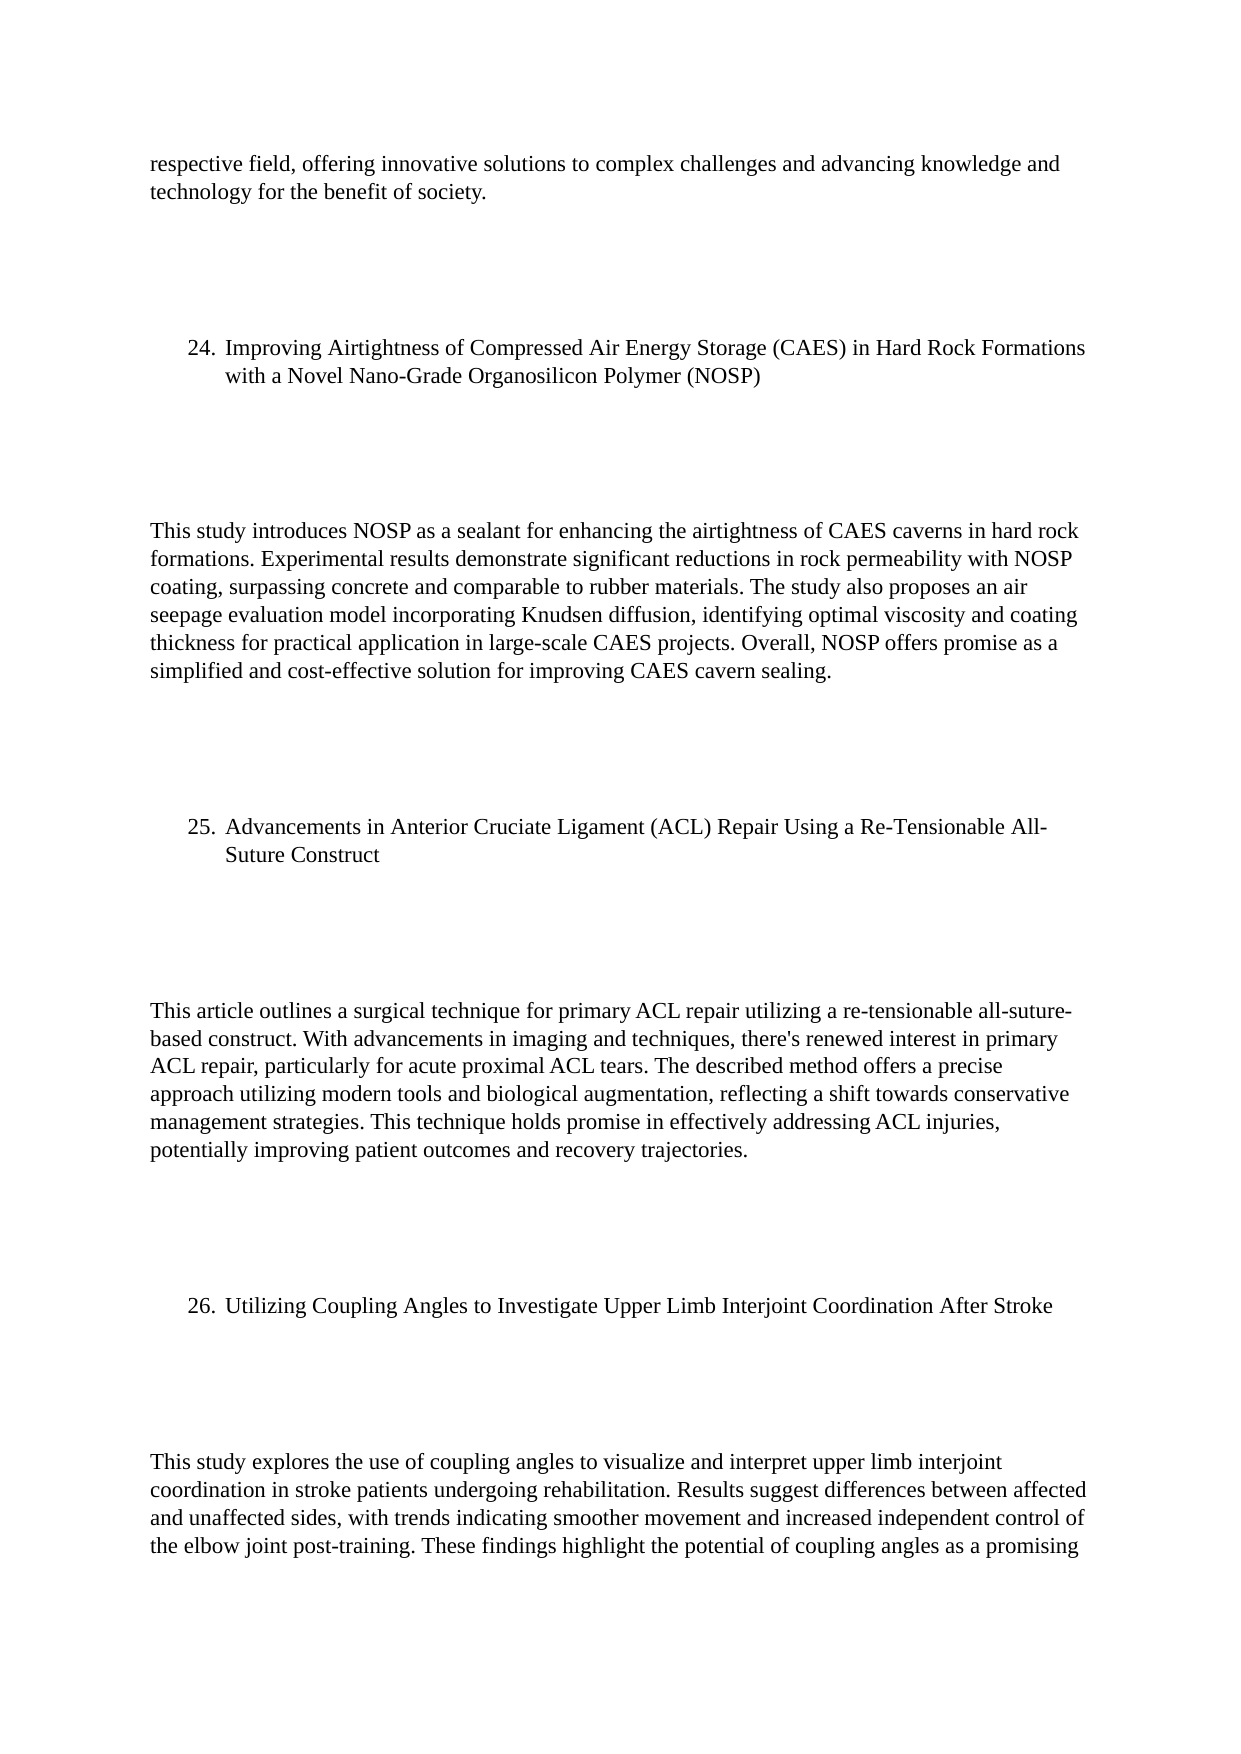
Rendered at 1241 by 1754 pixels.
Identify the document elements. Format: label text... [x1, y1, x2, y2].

text This article outlines a surgical technique for primary ACL repair utilizing a re-tensionable all-suture-based construct. With advancements in imaging and techniques, there's renewed interest in primary ACL repair, particularly for acute proximal ACL tears. The described method offers a precise approach utilizing modern tools and biological augmentation, reflecting a shift towards conservative management strategies. This technique holds promise in effectively addressing ACL injuries, potentially improving patient outcomes and recovery trajectories. [150, 997, 1090, 1163]
text respective field, offering innovative solutions to complex challenges and advancing knowledge and technology for the benefit of society. [150, 150, 1090, 204]
list Advancements in Anterior Cruciate Ligament (ACL) Repair Using a Re-Tensionable All-Suture Construct [187, 813, 1090, 867]
text This study explores the use of coupling angles to visualize and interpret upper limb interjoint coordination in stroke patients undergoing rehabilitation. Results suggest differences between affected and unaffected sides, with trends indicating smoother movement and increased independent control of the elbow joint post-training. These findings highlight the potential of coupling angles as a promising [150, 1448, 1090, 1558]
text This study introduces NOSP as a sealant for enhancing the airtightness of CAES caverns in hard rock formations. Experimental results demonstrate significant reductions in rock permeability with NOSP coating, surpassing concrete and comparable to rubber materials. The study also proposes an air seepage evaluation model incorporating Knudsen diffusion, identifying optimal viscosity and coating thickness for practical application in large-scale CAES projects. Overall, NOSP offers promise as a simplified and cost-effective solution for improving CAES cavern sealing. [150, 517, 1090, 683]
list Improving Airtightness of Compressed Air Energy Storage (CAES) in Hard Rock Formations with a Novel Nano-Grade Organosilicon Polymer (NOSP) [187, 334, 1090, 388]
list Utilizing Coupling Angles to Investigate Upper Limb Interjoint Coordination After Stroke [187, 1292, 1090, 1318]
